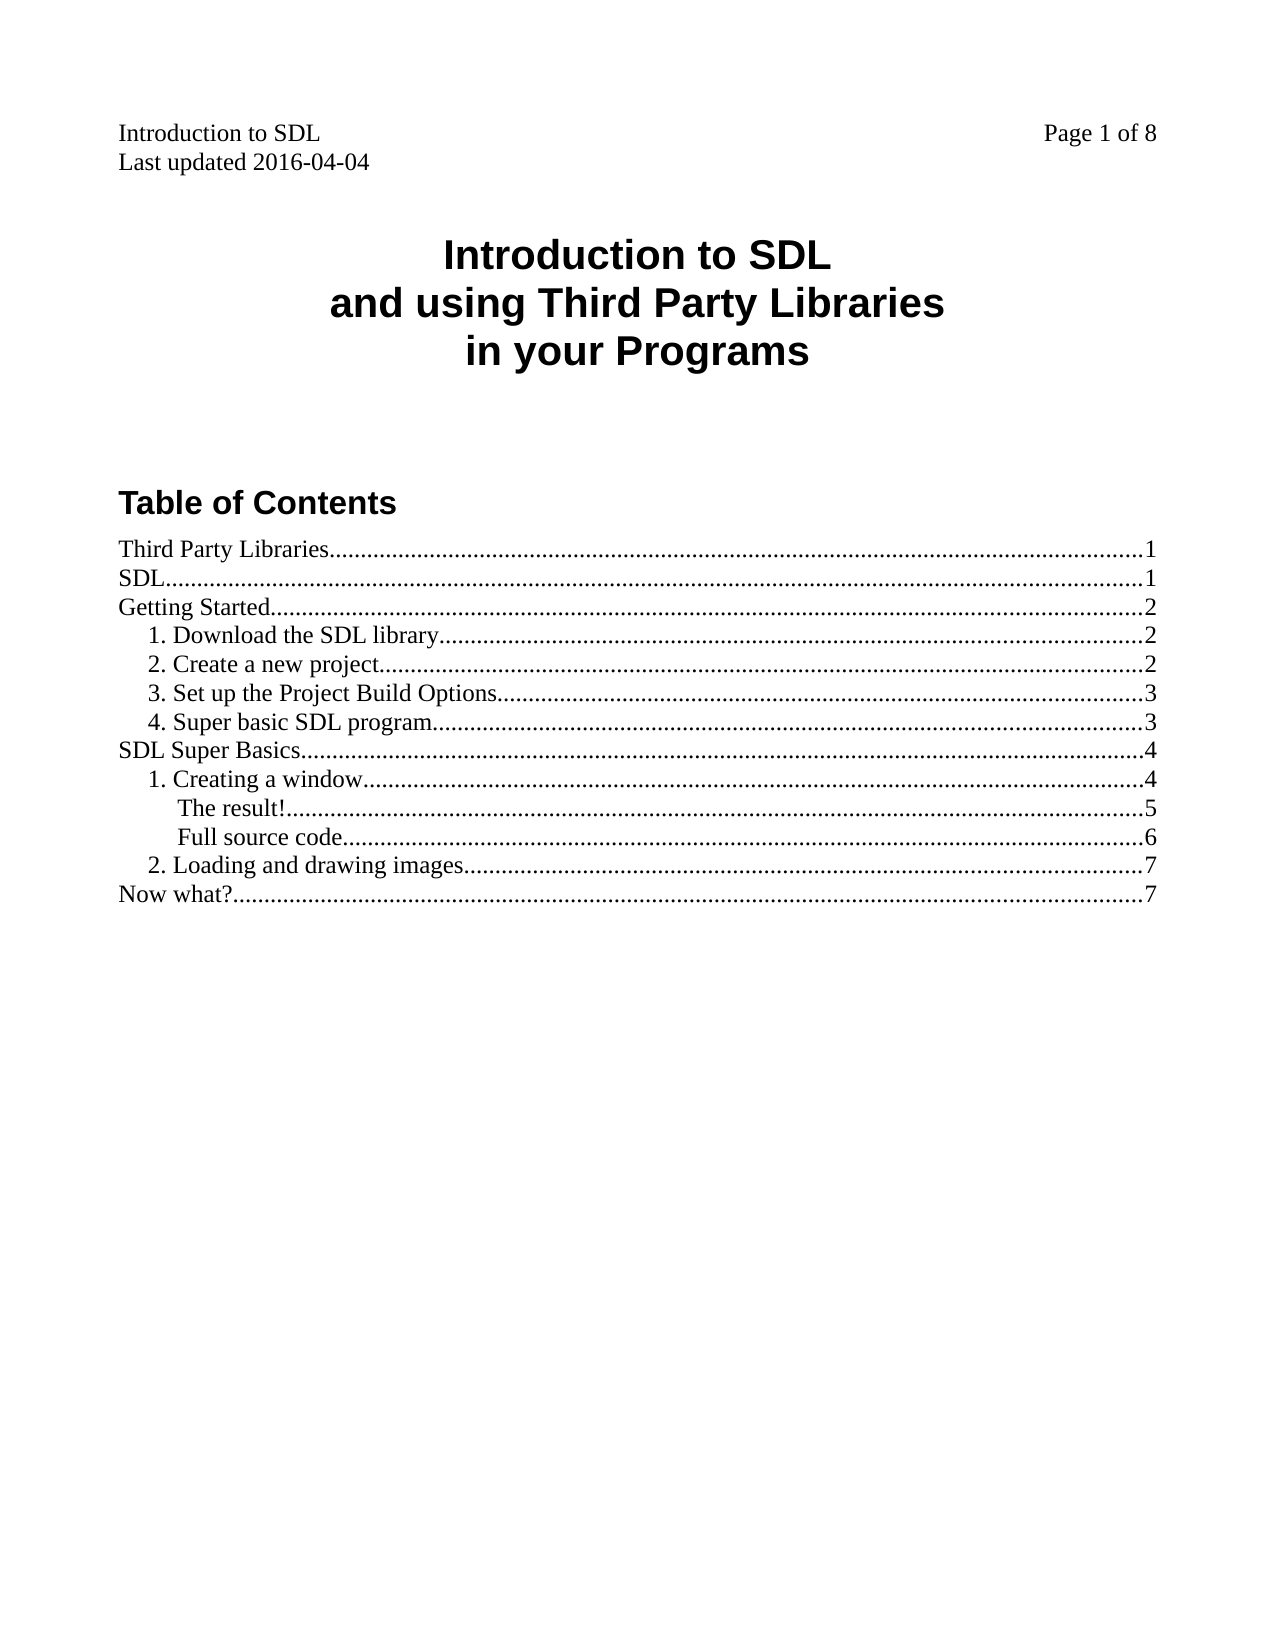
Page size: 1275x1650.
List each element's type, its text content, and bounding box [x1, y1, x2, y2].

text 3. Set up the Project Build Options 3 [148, 678, 1157, 707]
subtitle Table of Contents [118, 483, 1157, 522]
text 2. Create a new project 2 [148, 649, 1157, 678]
text Third Party Libraries 1 [118, 534, 1157, 563]
text 1. Download the SDL library 2 [148, 621, 1157, 649]
text Getting Started 2 [118, 592, 1157, 621]
text Full source code 6 [177, 822, 1157, 851]
text The result! 5 [177, 793, 1157, 822]
text 4. Super basic SDL program 3 [148, 707, 1157, 736]
text 1. Creating a window 4 [148, 764, 1157, 793]
text Now what? 7 [118, 879, 1157, 908]
title Introduction to SDL and using Third Party Libraries in your Programs [118, 230, 1157, 374]
text 2. Loading and drawing images 7 [148, 851, 1157, 879]
text SDL Super Basics 4 [118, 736, 1157, 764]
text SDL 1 [118, 563, 1157, 592]
